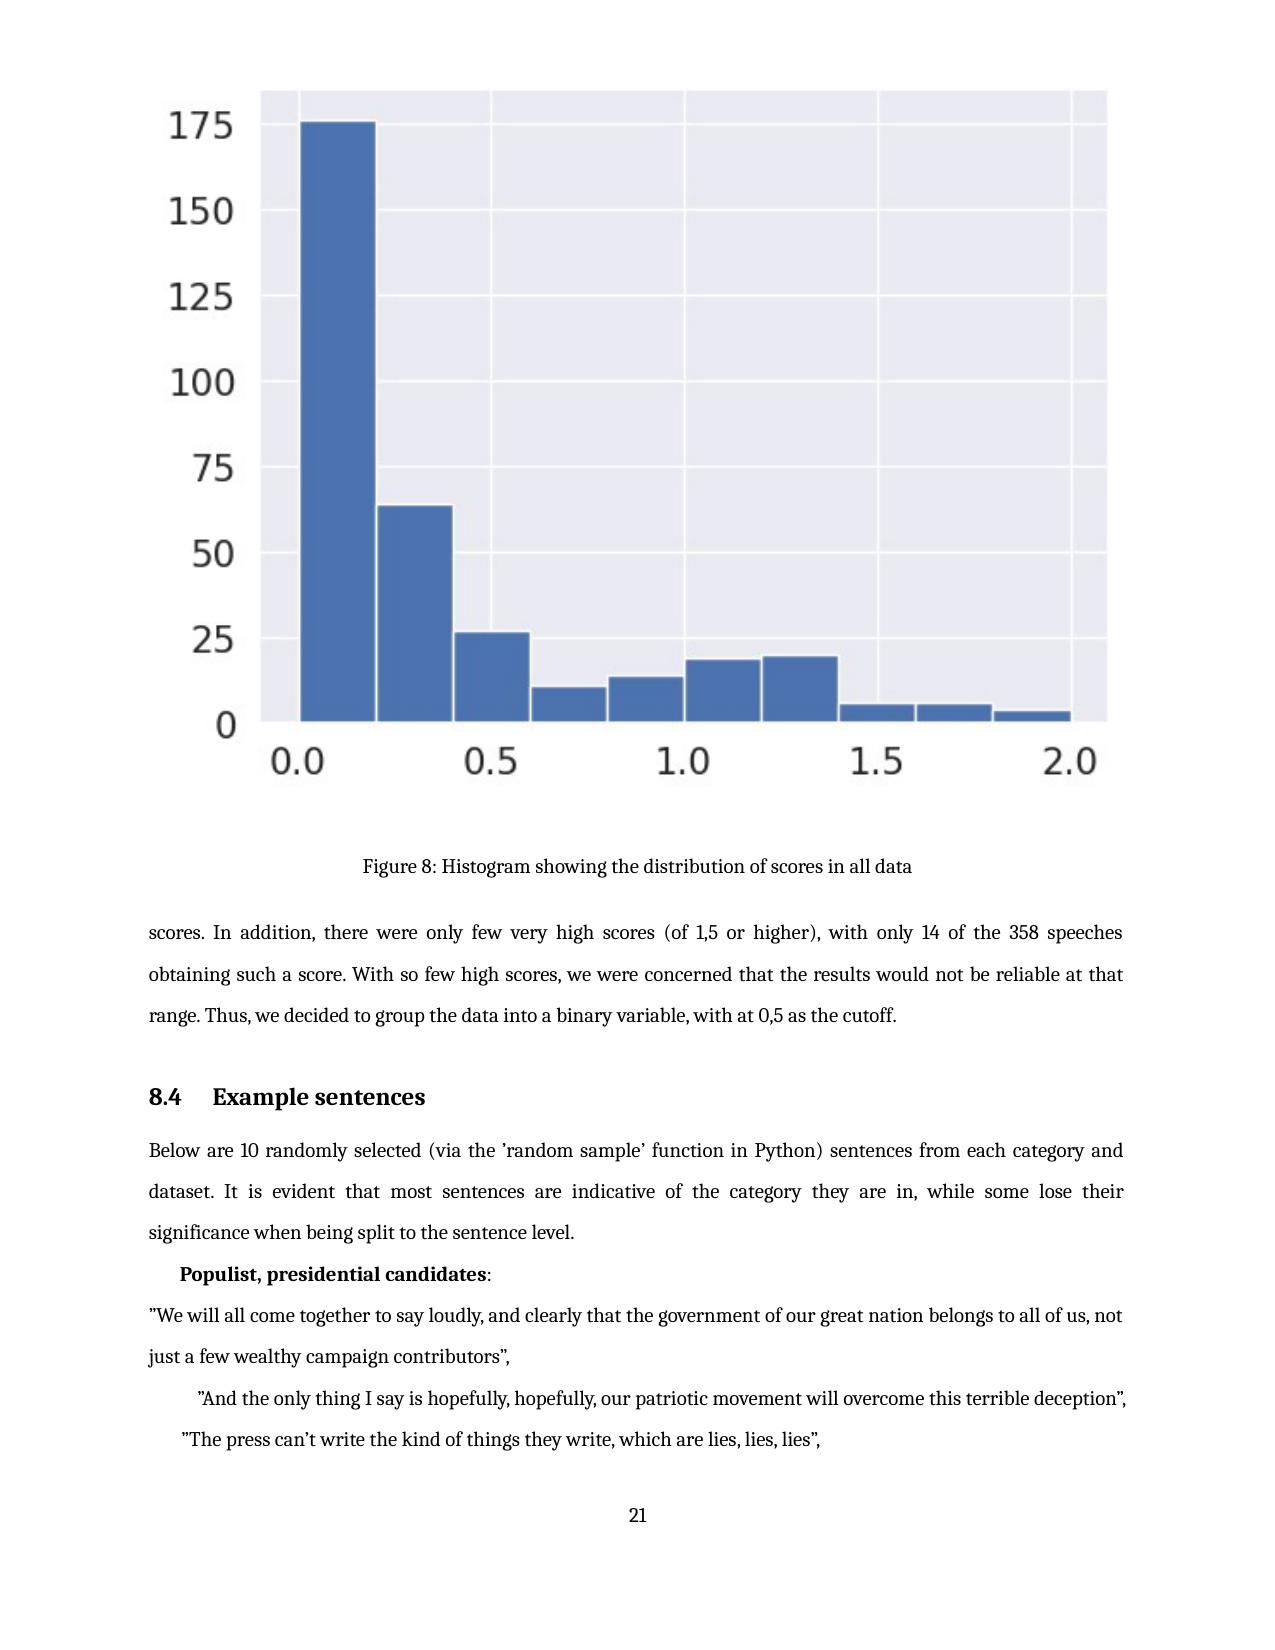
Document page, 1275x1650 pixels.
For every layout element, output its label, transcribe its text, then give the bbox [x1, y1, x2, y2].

text Populist, presidential candidates: [179, 1263, 1125, 1287]
text ”We will all come together to say loudly, and clearly that the government of our great nation belongs to all of us, not just a few wealthy campaign contributors”, [148, 1303, 1125, 1369]
text ”And the only thing I say is hopefully, hopefully, our patriotic movement will overcome this terrible deception”, [150, 1387, 1127, 1411]
text Figure 8: Histogram showing the distribution of scores in all data [150, 855, 1125, 879]
text ”The press can’t write the kind of things they write, which are lies, lies, lies”, [181, 1428, 1125, 1452]
subtitle Example sentences [148, 1083, 1125, 1112]
text Below are 10 randomly selected (via the ’random sample’ function in Python) sentences from each category and dataset. It is evident that most sentences are indicative of the category they are in, while some lose their significance when being split to the sentence level. [148, 1138, 1125, 1245]
text scores. In addition, there were only few very high scores (of 1,5 or higher), with only 14 of the 358 speeches obtaining such a score. With so few high scores, we were concerned that the results would not be reliable at that range. Thus, we decided to group the data into a binary variable, with at 0,5 as the cutoff. [148, 921, 1125, 1028]
